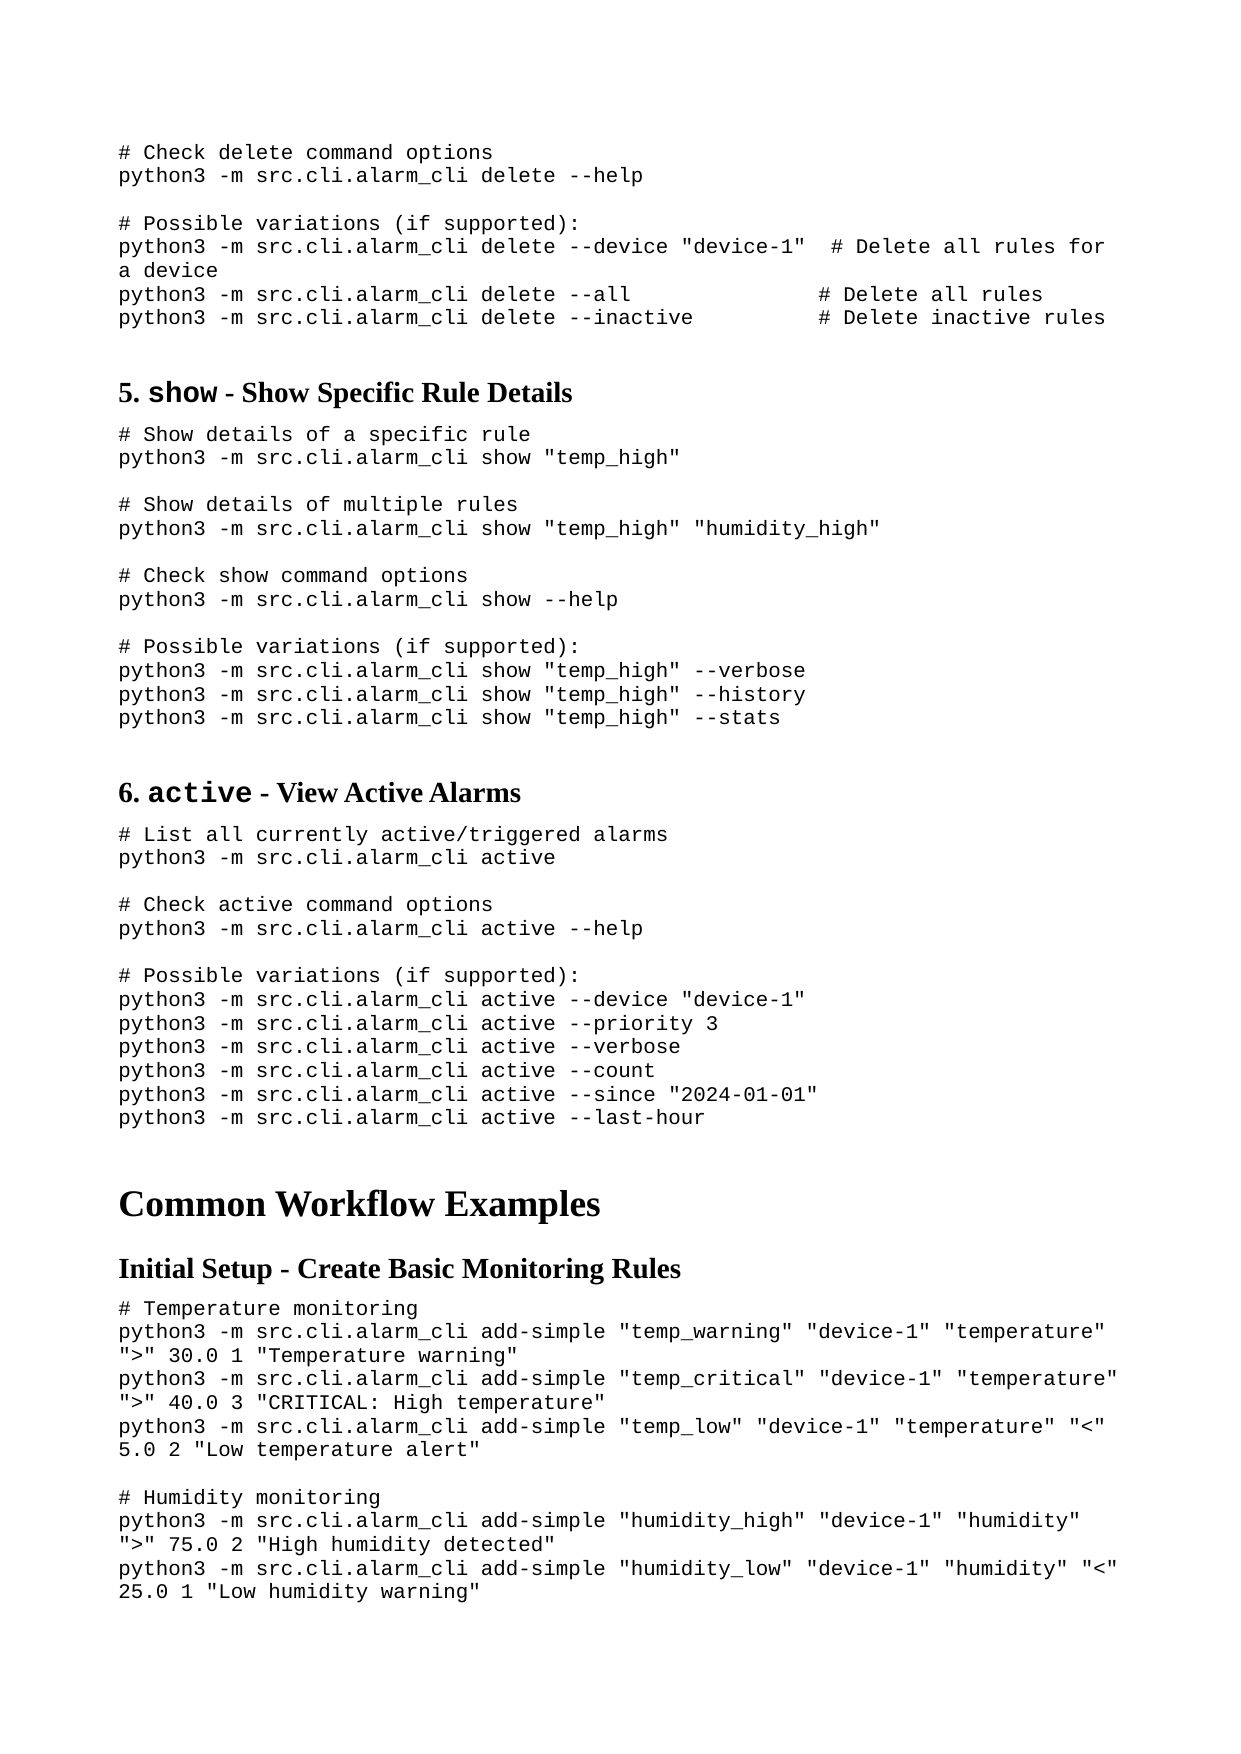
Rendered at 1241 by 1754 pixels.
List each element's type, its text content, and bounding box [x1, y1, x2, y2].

text python3 -m src.cli.alarm_cli active [118, 847, 1122, 871]
subtitle Common Workflow Examples [118, 1181, 1122, 1224]
text # Possible variations (if supported): [118, 965, 1122, 989]
text # Show details of a specific rule [118, 423, 1122, 447]
text python3 -m src.cli.alarm_cli add-simple "temp_low" "device-1" "temperature" "<" 5.0 2 "Low temperature alert" [118, 1416, 1122, 1463]
subtitle Initial Setup - Create Basic Monitoring Rules [118, 1251, 1122, 1285]
text python3 -m src.cli.alarm_cli show "temp_high" --verbose [118, 660, 1122, 684]
text python3 -m src.cli.alarm_cli delete --inactive # Delete inactive rules [118, 307, 1122, 331]
text python3 -m src.cli.alarm_cli delete --help [118, 165, 1122, 189]
text python3 -m src.cli.alarm_cli active --priority 3 [118, 1013, 1122, 1036]
text python3 -m src.cli.alarm_cli active --count [118, 1060, 1122, 1084]
text python3 -m src.cli.alarm_cli add-simple "temp_warning" "device-1" "temperature" ">" 30.0 1 "Temperature warning" [118, 1321, 1122, 1368]
text python3 -m src.cli.alarm_cli add-simple "humidity_low" "device-1" "humidity" "<" 25.0 1 "Low humidity warning" [118, 1558, 1122, 1605]
text # Possible variations (if supported): [118, 636, 1122, 660]
text # Check delete command options [118, 142, 1122, 165]
text # Temperature monitoring [118, 1297, 1122, 1321]
text python3 -m src.cli.alarm_cli active --device "device-1" [118, 989, 1122, 1013]
text python3 -m src.cli.alarm_cli active --since "2024-01-01" [118, 1084, 1122, 1107]
text # Possible variations (if supported): [118, 213, 1122, 236]
text python3 -m src.cli.alarm_cli active --last-hour [118, 1107, 1122, 1131]
subtitle 5. show - Show Specific Rule Details [118, 375, 1122, 411]
text python3 -m src.cli.alarm_cli show "temp_high" [118, 447, 1122, 471]
text python3 -m src.cli.alarm_cli show --help [118, 589, 1122, 613]
text python3 -m src.cli.alarm_cli show "temp_high" --history [118, 684, 1122, 707]
text # Humidity monitoring [118, 1487, 1122, 1510]
text # List all currently active/triggered alarms [118, 823, 1122, 847]
text python3 -m src.cli.alarm_cli add-simple "temp_critical" "device-1" "temperature" ">" 40.0 3 "CRITICAL: High temperature" [118, 1368, 1122, 1416]
text python3 -m src.cli.alarm_cli delete --all # Delete all rules [118, 284, 1122, 307]
subtitle 6. active - View Active Alarms [118, 775, 1122, 811]
text python3 -m src.cli.alarm_cli delete --device "device-1" # Delete all rules for a device [118, 236, 1122, 284]
text python3 -m src.cli.alarm_cli show "temp_high" "humidity_high" [118, 518, 1122, 542]
text python3 -m src.cli.alarm_cli active --verbose [118, 1036, 1122, 1060]
text python3 -m src.cli.alarm_cli add-simple "humidity_high" "device-1" "humidity" ">" 75.0 2 "High humidity detected" [118, 1510, 1122, 1558]
text python3 -m src.cli.alarm_cli show "temp_high" --stats [118, 707, 1122, 731]
text python3 -m src.cli.alarm_cli active --help [118, 918, 1122, 942]
text # Check active command options [118, 894, 1122, 918]
text # Show details of multiple rules [118, 494, 1122, 518]
text # Check show command options [118, 565, 1122, 589]
